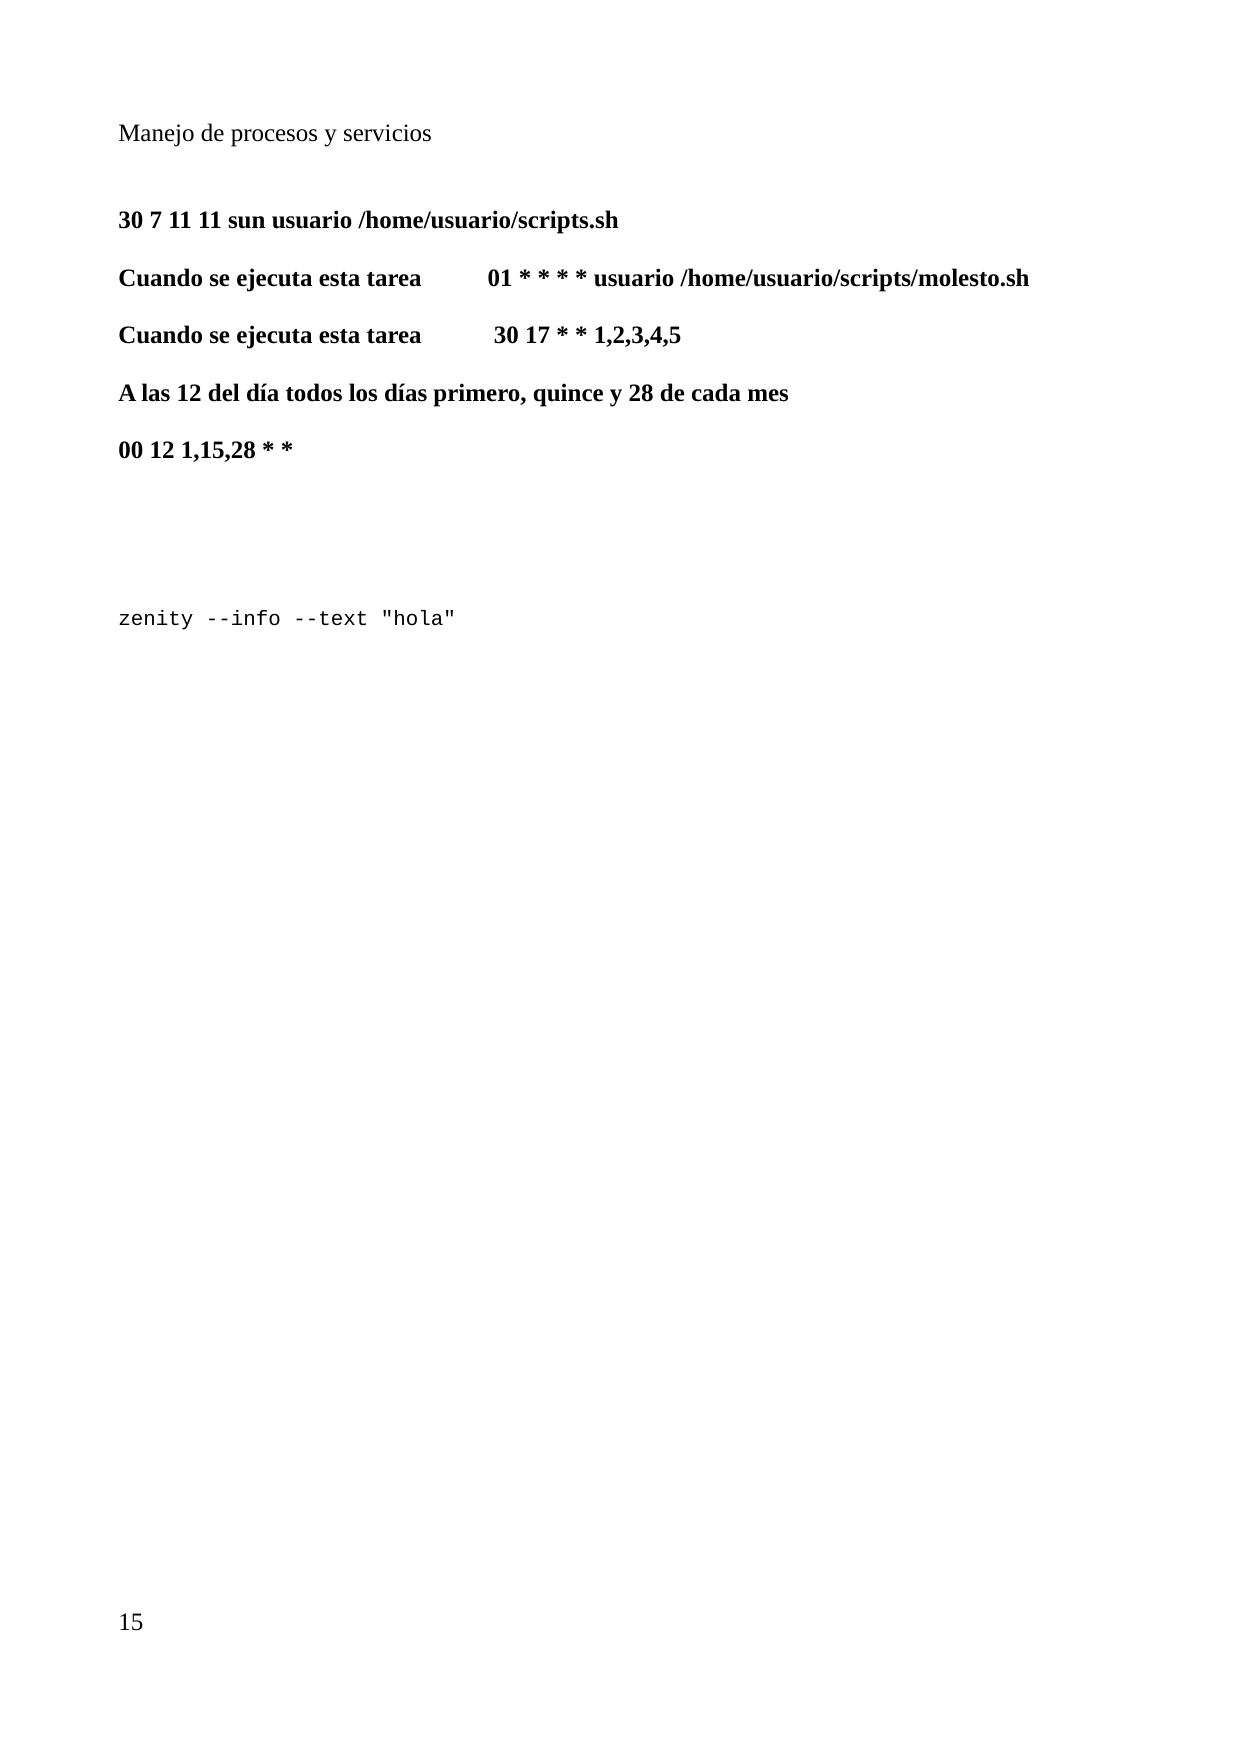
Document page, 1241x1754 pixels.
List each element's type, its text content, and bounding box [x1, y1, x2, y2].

text A las 12 del día todos los días primero, quince y 28 de cada mes [118, 378, 1122, 406]
text Cuando se ejecuta esta tarea 01 * * * * usuario /home/usuario/scripts/molesto.sh [118, 263, 1122, 291]
text 00 12 1,15,28 * * [118, 435, 1122, 464]
text Cuando se ejecuta esta tarea 30 17 * * 1,2,3,4,5 [118, 320, 1122, 349]
text zenity --info --text "hola" [118, 608, 1122, 631]
text 30 7 11 11 sun usuario /home/usuario/scripts.sh [118, 205, 1122, 234]
